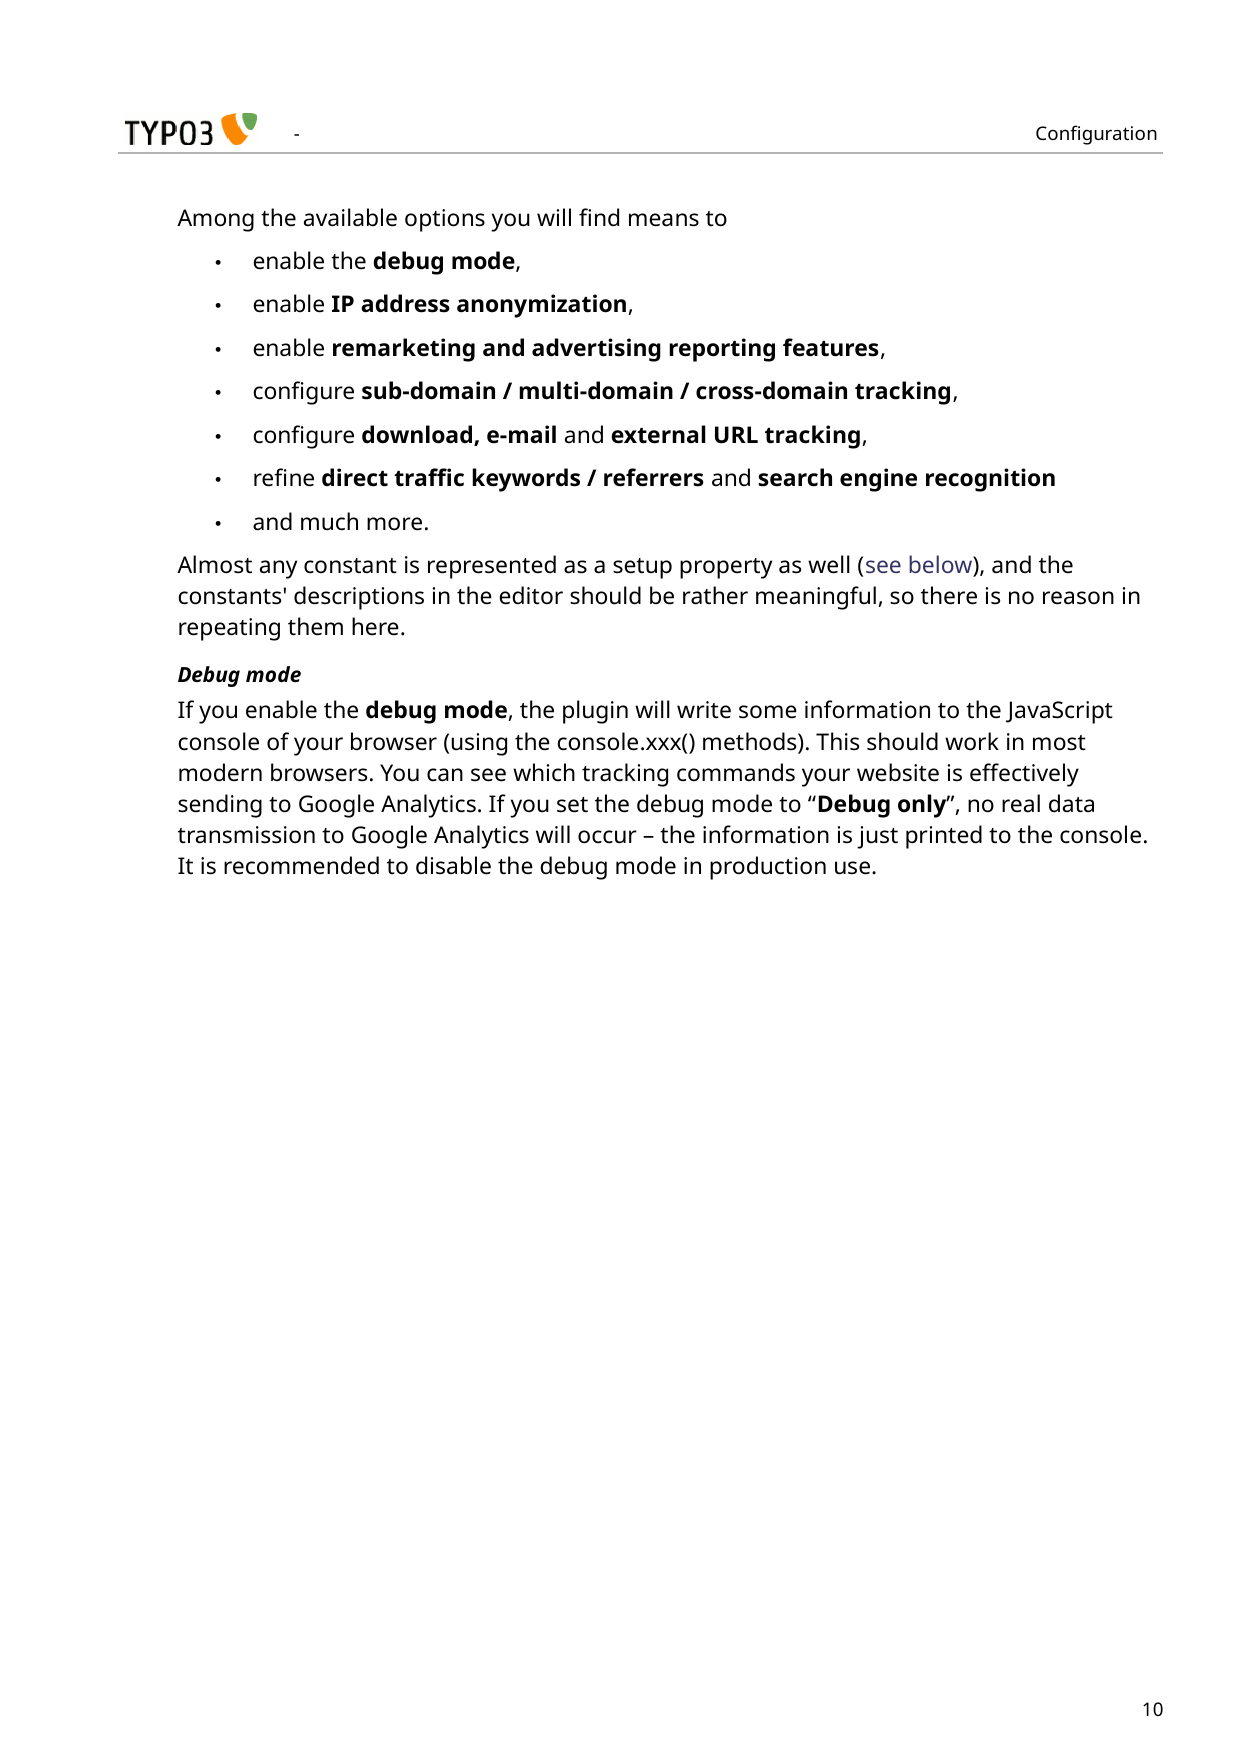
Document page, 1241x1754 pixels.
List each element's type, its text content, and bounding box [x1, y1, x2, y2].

list refine direct traffic keywords / referrers and search engine recognition [215, 462, 1163, 493]
subtitle Debug mode [177, 660, 1163, 688]
list enable the debug mode, [215, 245, 1163, 276]
list enable remarketing and advertising reporting features, [215, 332, 1163, 363]
text Among the available options you will find means to [177, 202, 1163, 233]
picture [124, 112, 260, 145]
text If you enable the debug mode, the plugin will write some information to the JavaScript console of your browser (using the console.xxx() methods). This should work in most modern browsers. You can see which tracking commands your website is effectively sending to Google Analytics. If you set the debug mode to “Debug only”, no real data transmission to Google Analytics will occur – the information is just printed to the console. It is recommended to disable the debug mode in production use. [177, 694, 1163, 881]
list configure download, e-mail and external URL tracking, [215, 419, 1163, 450]
list enable IP address anonymization, [215, 288, 1163, 319]
list configure sub-domain / multi-domain / cross-domain tracking, [215, 375, 1163, 406]
text Almost any constant is represented as a setup property as well (see below), and the constants' descriptions in the editor should be rather meaningful, so there is no reason in repeating them here. [177, 549, 1163, 642]
list and much more. [215, 506, 1163, 537]
